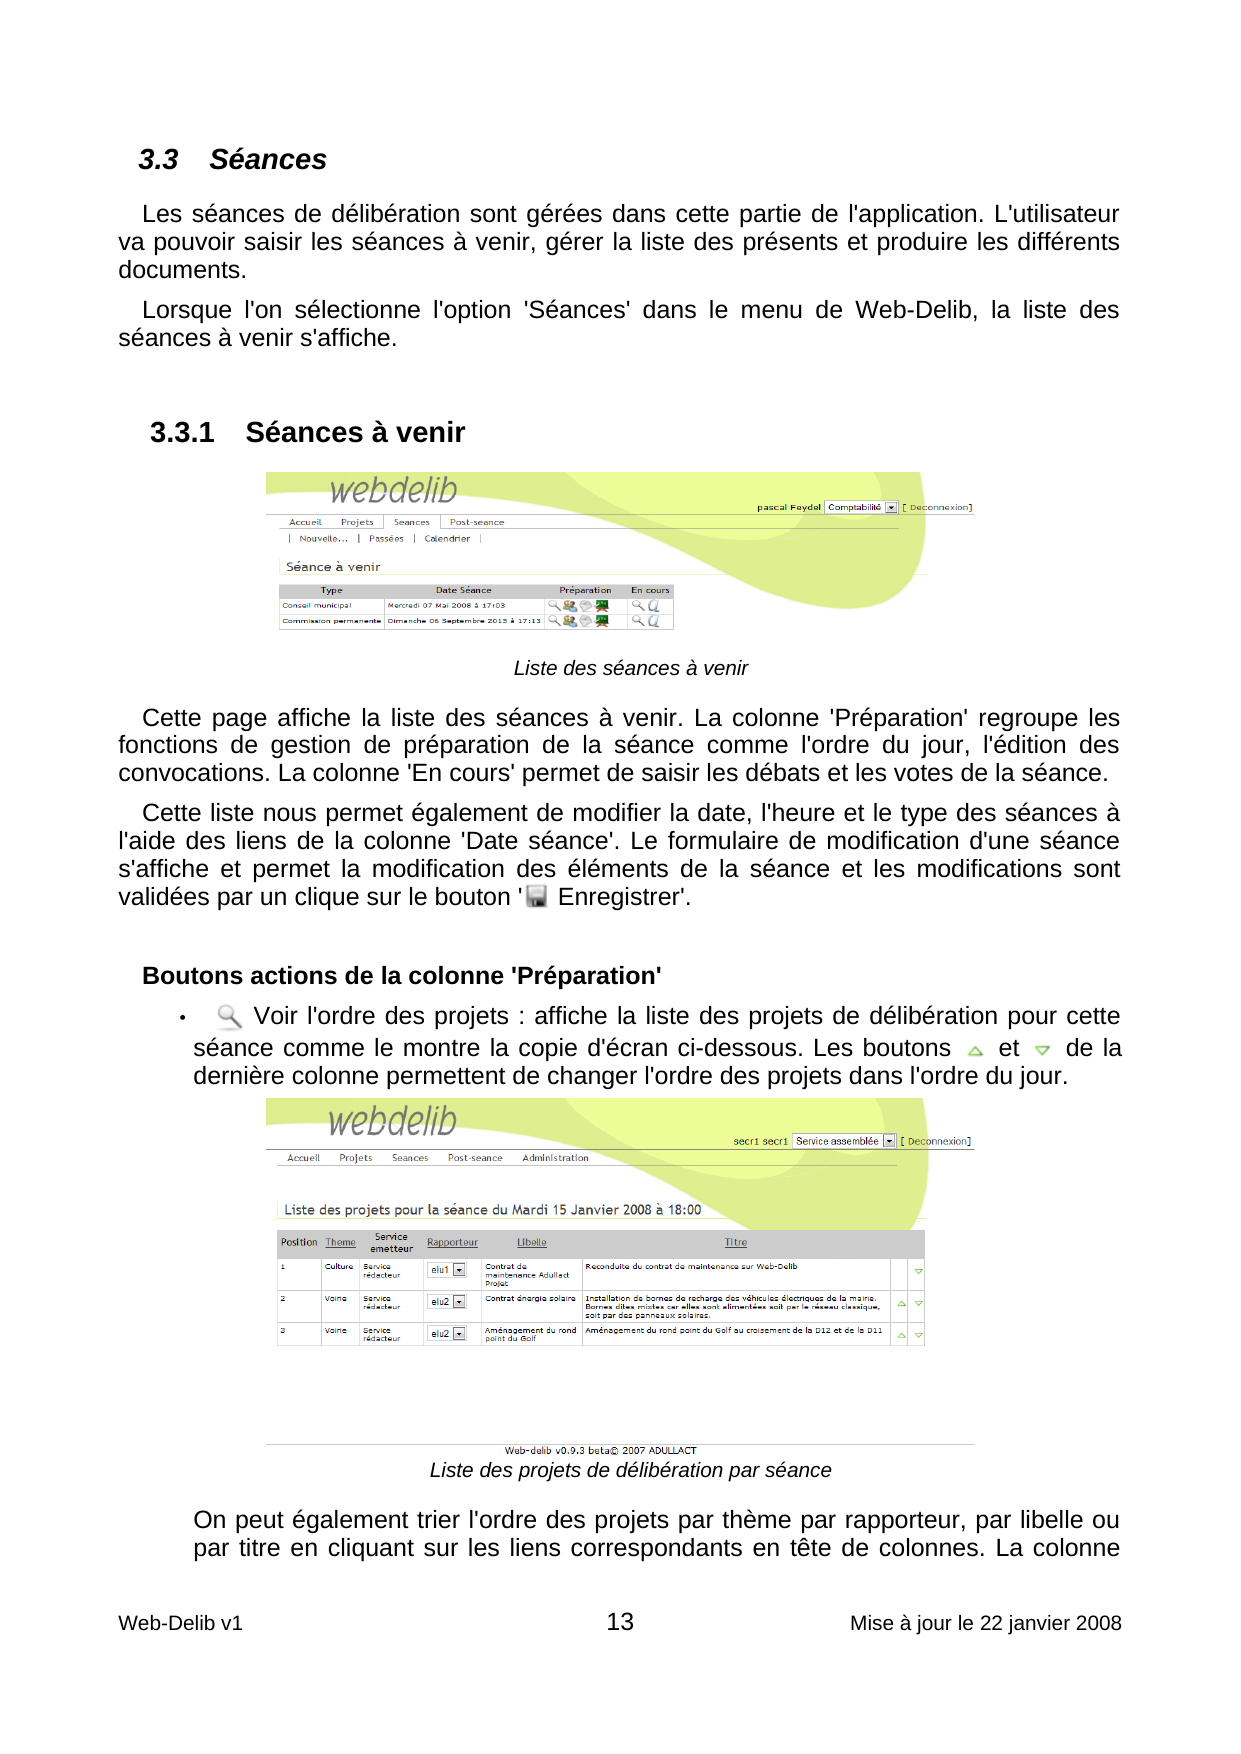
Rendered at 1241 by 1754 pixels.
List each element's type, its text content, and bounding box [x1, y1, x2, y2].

list On peut également trier l'ordre des projets par thème par rapporteur, par libelle ou par titre en cliquant sur les liens correspondants en tête de colonnes. La colonne [156, 1505, 1122, 1561]
picture [265, 472, 975, 657]
text Les séances de délibération sont gérées dans cette partie de l'application. L'utilisateur va pouvoir saisir les séances à venir, gérer la liste des présents et produire les différents documents. [118, 200, 1122, 284]
text Liste des séances à venir [118, 473, 1122, 680]
subtitle Séances à venir [118, 416, 1122, 449]
list Voir l'ordre des projets : affiche la liste des projets de délibération pour cette séance comme le montre la copie d'écran ci-dessous. Les boutons et de la dernière colonne permettent de changer l'ordre des projets dans l'ordre du jour. [156, 1002, 1122, 1087]
picture [523, 882, 551, 911]
picture [1028, 1033, 1057, 1062]
picture [265, 1098, 975, 1459]
text Cette page affiche la liste des séances à venir. La colonne 'Préparation' regroupe les fonctions de gestion de préparation de la séance comme l'ordre du jour, l'édition des convocations. La colonne 'En cours' permet de saisir les débats et les votes de la séance. [118, 703, 1122, 787]
picture [961, 1033, 990, 1062]
subtitle Séances [118, 143, 1122, 176]
text Liste des projets de délibération par séance [118, 1099, 1122, 1482]
text Lorsque l'on sélectionne l'option 'Séances' dans le menu de Web-Delib, la liste des séances à venir s'affiche. [118, 296, 1122, 351]
picture [216, 1003, 245, 1032]
text Boutons actions de la colonne 'Préparation' [118, 962, 1122, 990]
text Cette liste nous permet également de modifier la date, l'heure et le type des séances à l'aide des liens de la colonne 'Date séance'. Le formulaire de modification d'une séance s'affiche et permet la modification des éléments de la séance et les modifications sont validées par un clique sur le bouton ' Enregistrer'. [118, 799, 1122, 911]
